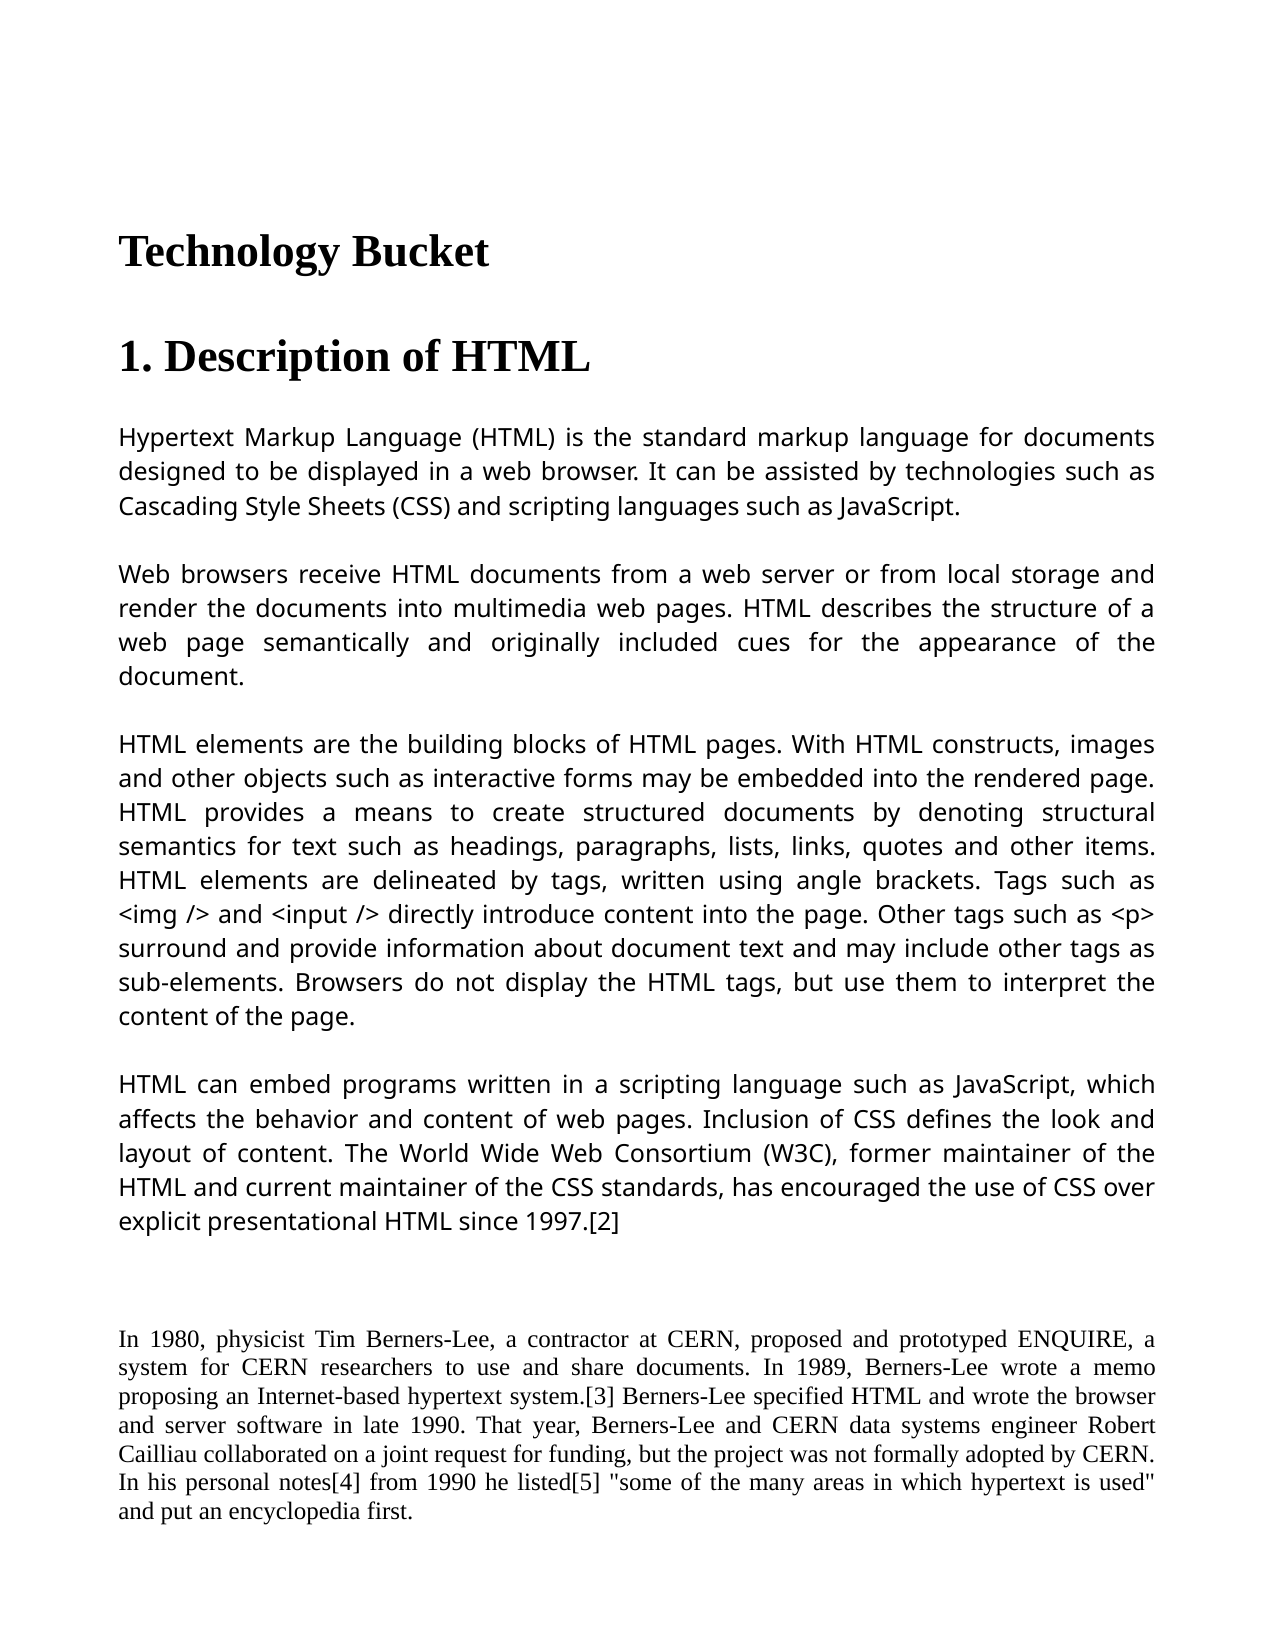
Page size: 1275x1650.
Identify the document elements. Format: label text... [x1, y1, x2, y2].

text 1. Description of HTML [118, 329, 1157, 382]
text Technology Bucket [118, 223, 1157, 276]
text HTML can embed programs written in a scripting language such as JavaScript, which affects the behavior and content of web pages. Inclusion of CSS defines the look and layout of content. The World Wide Web Consortium (W3C), former maintainer of the HTML and current maintainer of the CSS standards, has encouraged the use of CSS over explicit presentational HTML since 1997.[2] [118, 1067, 1157, 1237]
text Web browsers receive HTML documents from a web server or from local storage and render the documents into multimedia web pages. HTML describes the structure of a web page semantically and originally included cues for the appearance of the document. [118, 556, 1157, 692]
text HTML elements are the building blocks of HTML pages. With HTML constructs, images and other objects such as interactive forms may be embedded into the rendered page. HTML provides a means to create structured documents by denoting structural semantics for text such as headings, paragraphs, lists, links, quotes and other items. HTML elements are delineated by tags, written using angle brackets. Tags such as <img /> and <input /> directly introduce content into the page. Other tags such as <p> surround and provide information about document text and may include other tags as sub-elements. Browsers do not display the HTML tags, but use them to interpret the content of the page. [118, 727, 1157, 1033]
text In 1980, physicist Tim Berners-Lee, a contractor at CERN, proposed and prototyped ENQUIRE, a system for CERN researchers to use and share documents. In 1989, Berners-Lee wrote a memo proposing an Internet-based hypertext system.[3] Berners-Lee specified HTML and wrote the browser and server software in late 1990. That year, Berners-Lee and CERN data systems engineer Robert Cailliau collaborated on a joint request for funding, but the project was not formally adopted by CERN. In his personal notes[4] from 1990 he listed[5] "some of the many areas in which hypertext is used" and put an encyclopedia first. [118, 1324, 1157, 1525]
text Hypertext Markup Language (HTML) is the standard markup language for documents designed to be displayed in a web browser. It can be assisted by technologies such as Cascading Style Sheets (CSS) and scripting languages such as JavaScript. [118, 420, 1157, 522]
